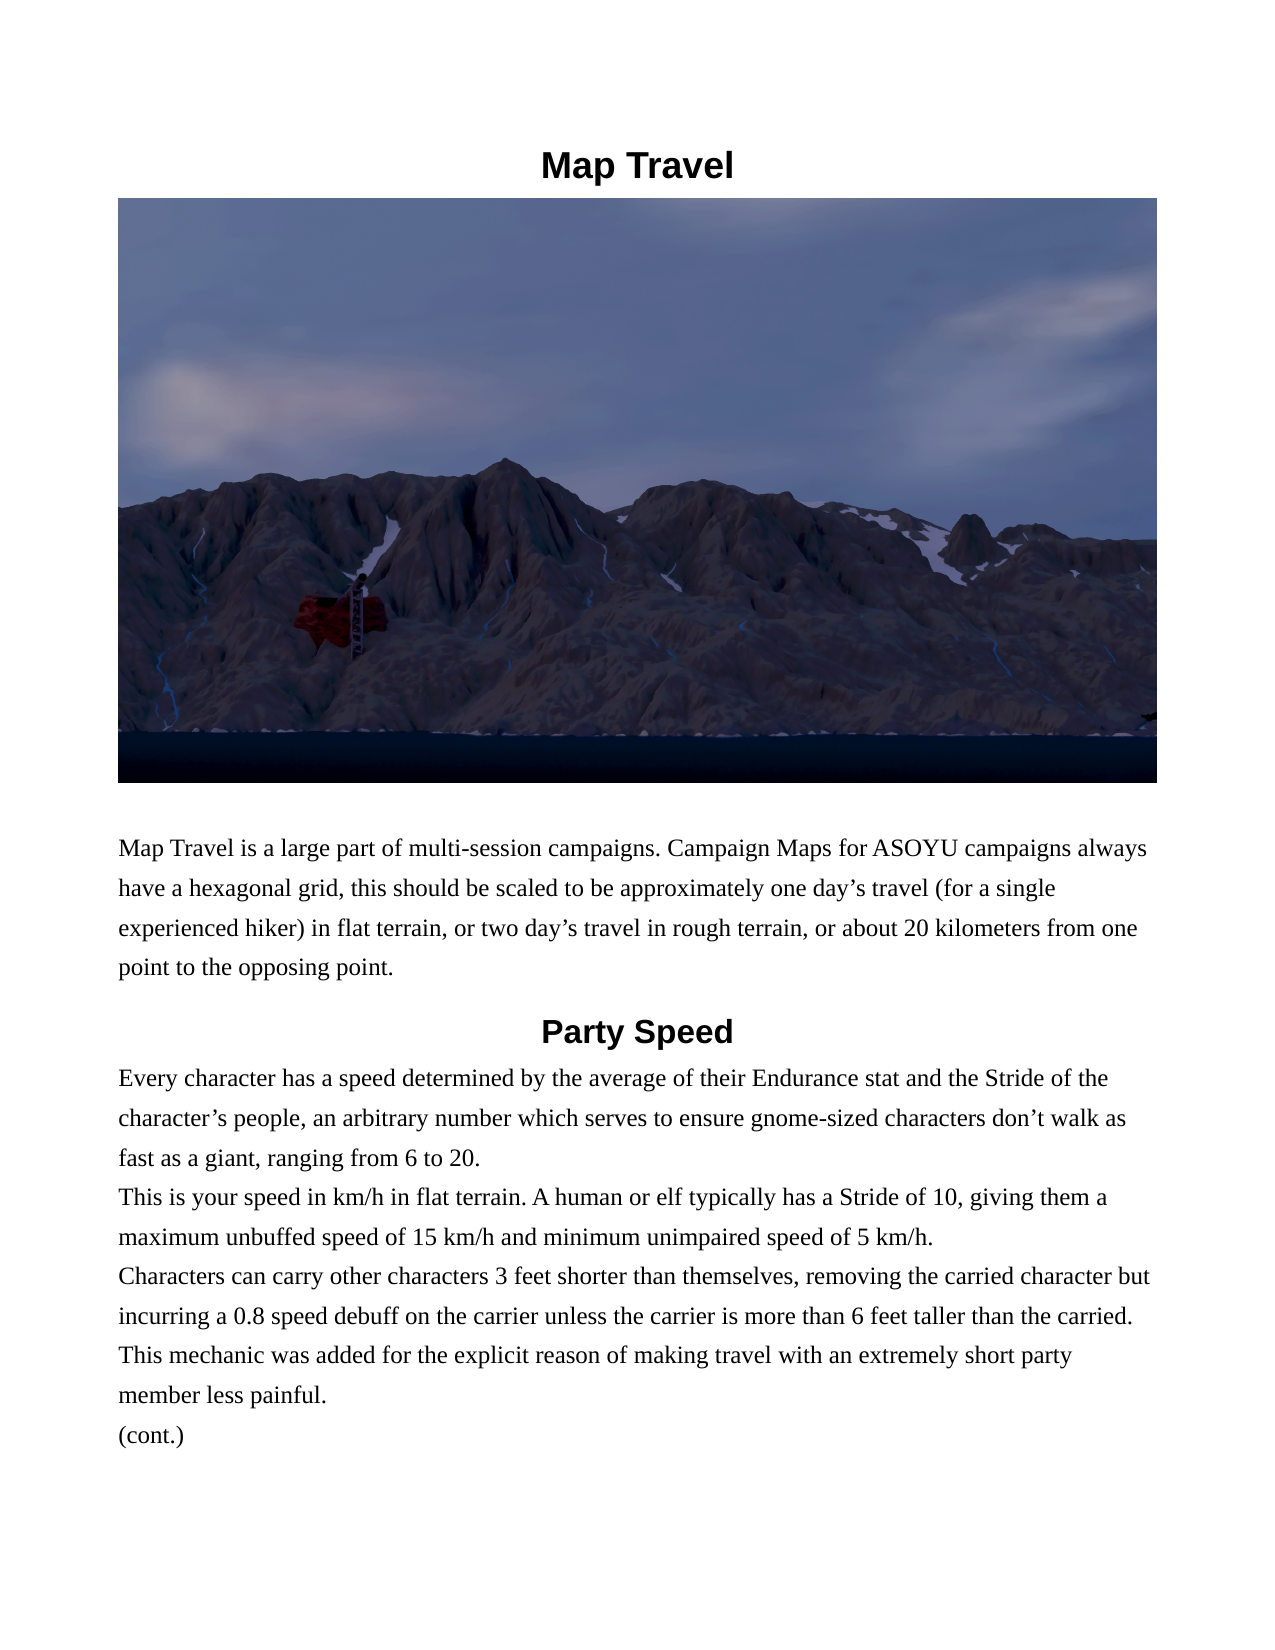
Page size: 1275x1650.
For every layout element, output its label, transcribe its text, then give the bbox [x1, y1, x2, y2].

text Map Travel is a large part of multi-session campaigns. Campaign Maps for ASOYU campaigns always have a hexagonal grid, this should be scaled to be approximately one day’s travel (for a single experienced hiker) in flat terrain, or two day’s travel in rough terrain, or about 20 kilometers from one point to the opposing point. [118, 833, 1157, 981]
subtitle Map Travel [118, 143, 1157, 186]
text Every character has a speed determined by the average of their Endurance stat and the Stride of the character’s people, an arbitrary number which serves to ensure gnome-sized characters don’t walk as fast as a giant, ranging from 6 to 20. This is your speed in km/h in flat terrain. A human or elf typically has a Stride of 10, giving them a maximum unbuffed speed of 15 km/h and minimum unimpaired speed of 5 km/h. Characters can carry other characters 3 feet shorter than themselves, removing the carried character but incurring a 0.8 speed debuff on the carrier unless the carrier is more than 6 feet taller than the carried. This mechanic was added for the explicit reason of making travel with an extremely short party member less painful. [118, 1063, 1157, 1409]
subtitle Party Speed [118, 1013, 1157, 1051]
text (cont.) [118, 1420, 1157, 1448]
picture [118, 198, 1157, 783]
